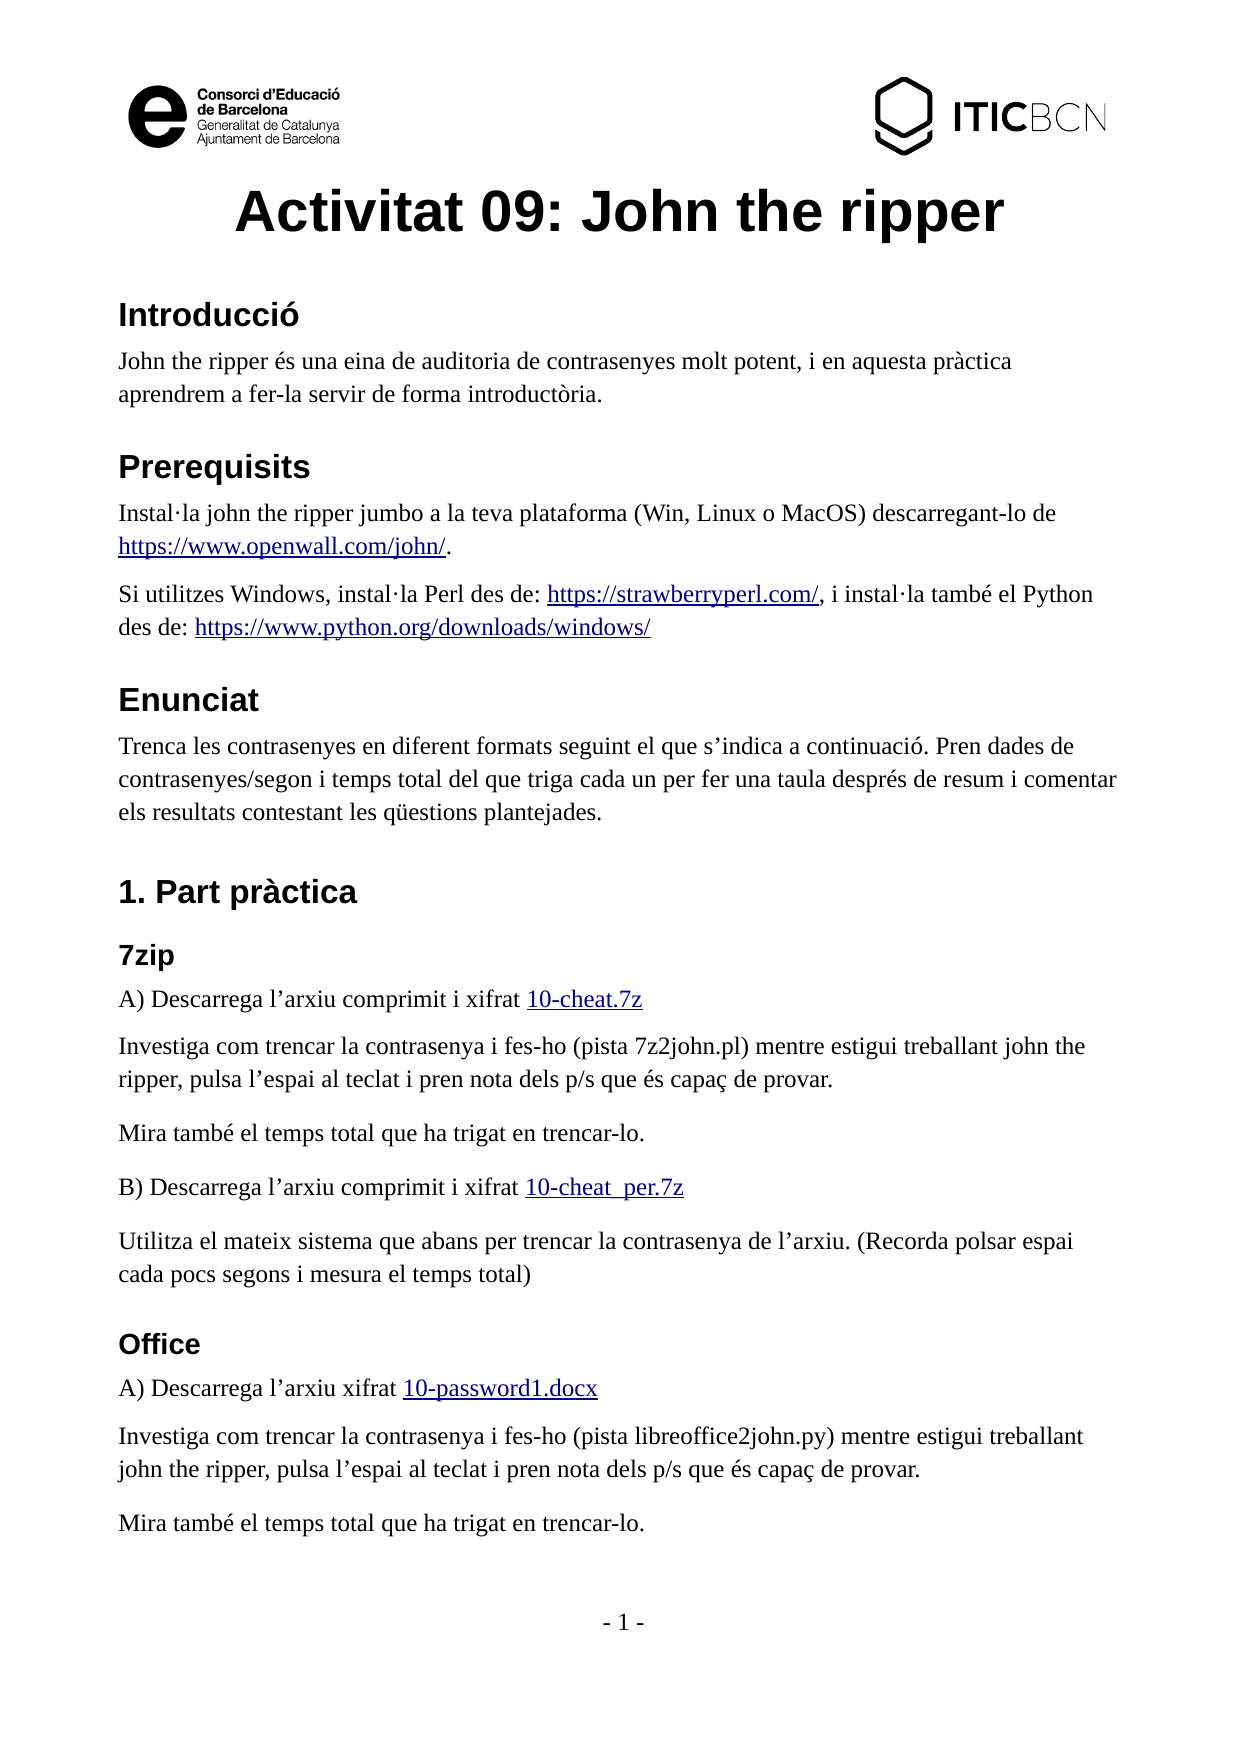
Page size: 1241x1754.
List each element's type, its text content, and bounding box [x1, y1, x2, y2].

text John the ripper és una eina de auditoria de contrasenyes molt potent, i en aquesta pràctica aprendrem a fer-la servir de forma introductòria. [118, 346, 1122, 408]
text B) Descarrega l’arxiu comprimit i xifrat 10-cheat_per.7z [118, 1172, 1122, 1201]
text Si utilitzes Windows, instal·la Perl des de: https://strawberryperl.com/, i instal·la també el Python des de: https://www.python.org/downloads/windows/ [118, 579, 1122, 641]
subtitle Prerequisits [118, 447, 1122, 486]
picture [875, 77, 1106, 156]
title Activitat 09: John the ripper [118, 176, 1122, 243]
picture [126, 82, 342, 151]
subtitle Introducció [118, 295, 1122, 333]
subtitle 7zip [118, 938, 1122, 971]
subtitle 1. Part pràctica [118, 872, 1122, 911]
subtitle Enunciat [118, 681, 1122, 719]
subtitle Office [118, 1327, 1122, 1361]
text Investiga com trencar la contrasenya i fes-ho (pista 7z2john.pl) mentre estigui treballant john the ripper, pulsa l’espai al teclat i pren nota dels p/s que és capaç de provar. [118, 1031, 1122, 1093]
text Mira també el temps total que ha trigat en trencar-lo. [118, 1508, 1122, 1537]
text A) Descarrega l’arxiu xifrat 10-password1.docx [118, 1373, 1122, 1402]
text Trenca les contrasenyes en diferent formats seguint el que s’indica a continuació. Pren dades de contrasenyes/segon i temps total del que triga cada un per fer una taula després de resum i comentar els resultats contestant les qüestions plantejades. [118, 731, 1122, 826]
text Mira també el temps total que ha trigat en trencar-lo. [118, 1118, 1122, 1147]
text A) Descarrega l’arxiu comprimit i xifrat 10-cheat.7z [118, 984, 1122, 1012]
text Utilitza el mateix sistema que abans per trencar la contrasenya de l’arxiu. (Recorda polsar espai cada pocs segons i mesura el temps total) [118, 1226, 1122, 1288]
text Instal·la john the ripper jumbo a la teva plataforma (Win, Linux o MacOS) descarregant-lo de https://www.openwall.com/john/. [118, 498, 1122, 560]
text Investiga com trencar la contrasenya i fes-ho (pista libreoffice2john.py) mentre estigui treballant john the ripper, pulsa l’espai al teclat i pren nota dels p/s que és capaç de provar. [118, 1421, 1122, 1483]
